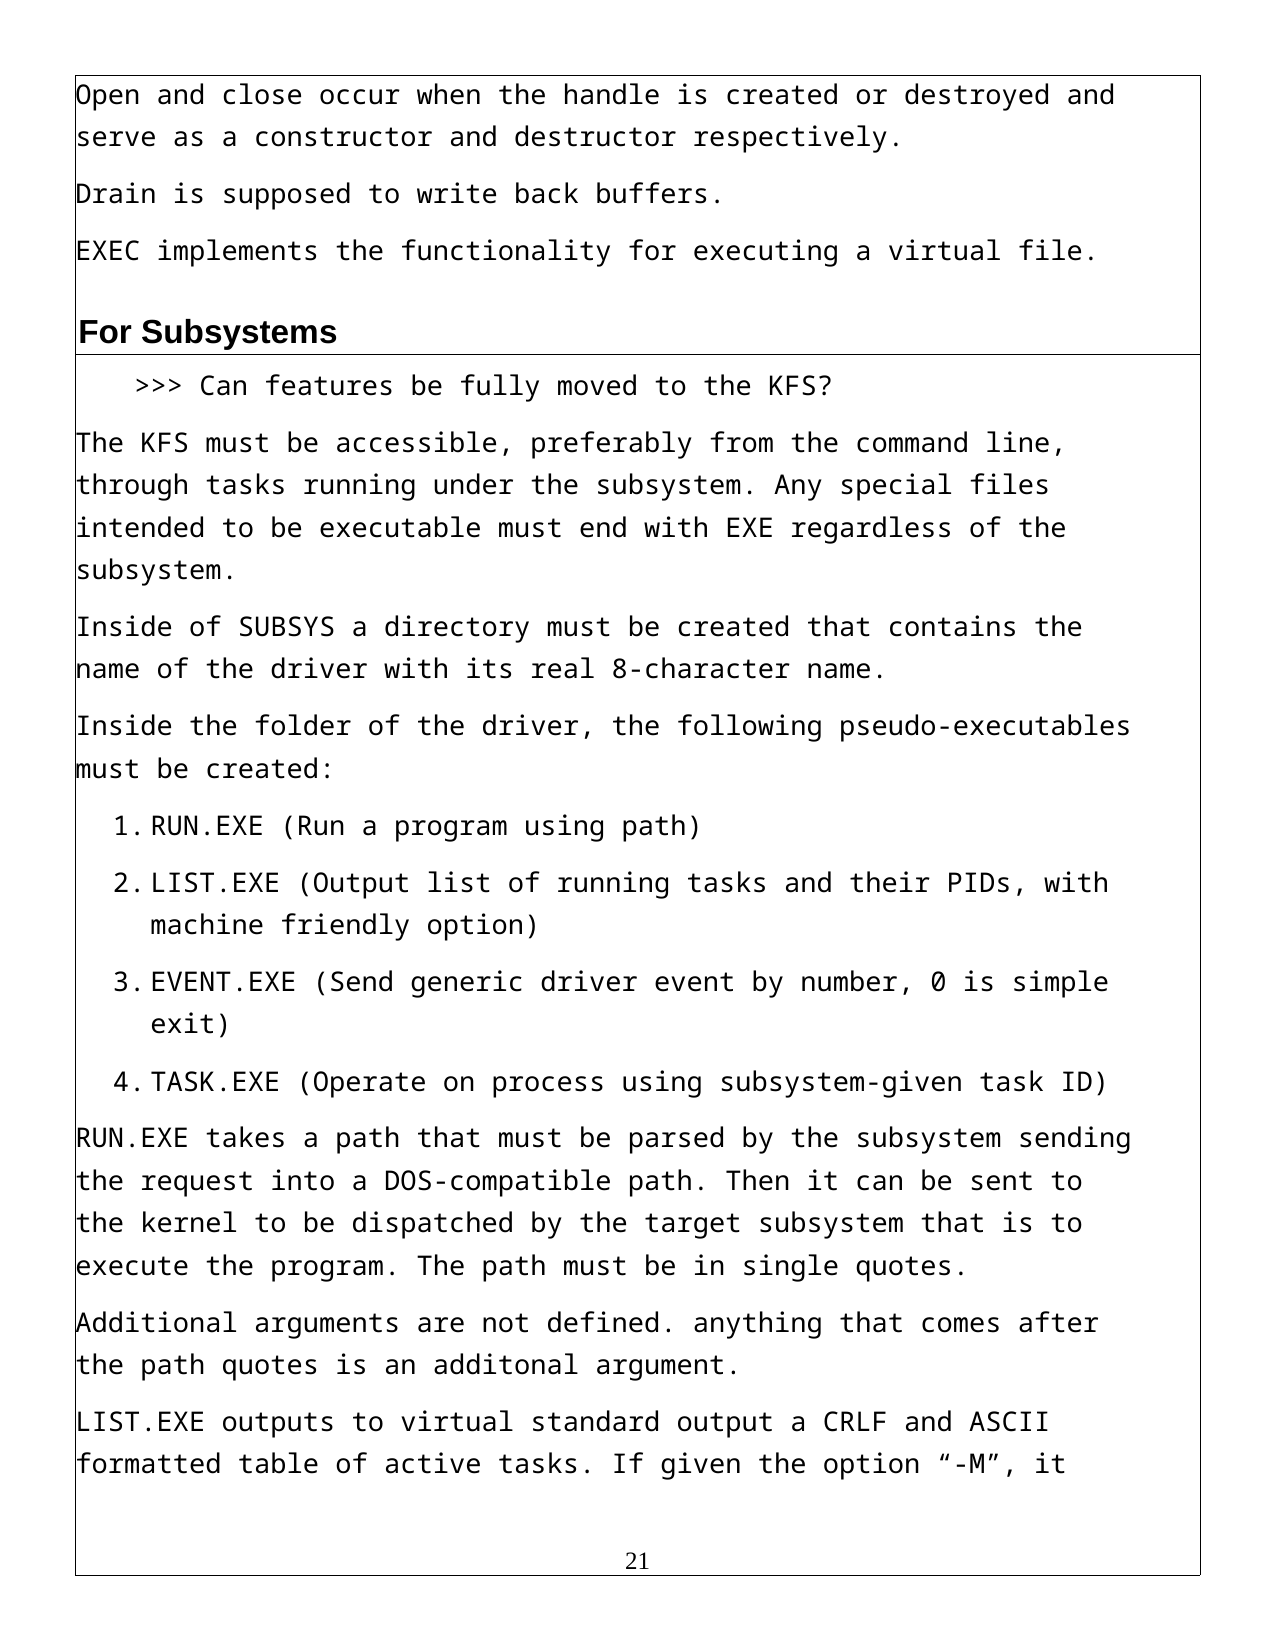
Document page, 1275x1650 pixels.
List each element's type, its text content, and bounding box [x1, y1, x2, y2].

list RUN.EXE (Run a program using path) [113, 806, 1200, 843]
text >>> Can features be fully moved to the KFS? [134, 366, 1141, 403]
list EXEC implements the functionality for executing a virtual file. [76, 231, 1141, 268]
text The KFS must be accessible, preferably from the command line, through tasks running under the subsystem. Any special files intended to be executable must end with EXE regardless of the subsystem. [76, 423, 1141, 587]
text Additional arguments are not defined. anything that comes after the path quotes is an additonal argument. [76, 1303, 1141, 1382]
list TASK.EXE (Operate on process using subsystem-given task ID) [113, 1062, 1200, 1099]
list Open and close occur when the handle is created or destroyed and serve as a constructor and destructor respectively. [76, 76, 1141, 154]
text Inside of SUBSYS a directory must be created that contains the name of the driver with its real 8-character name. [76, 607, 1141, 687]
text LIST.EXE outputs to virtual standard output a CRLF and ASCII formatted table of active tasks. If given the option “-M”, it [76, 1402, 1141, 1482]
list LIST.EXE (Output list of running tasks and their PIDs, with machine friendly option) [113, 863, 1200, 942]
text RUN.EXE takes a path that must be parsed by the subsystem sending the request into a DOS-compatible path. Then it can be sent to the kernel to be dispatched by the target subsystem that is to execute the program. The path must be in single quotes. [76, 1119, 1141, 1283]
subtitle For Subsystems [76, 309, 1200, 354]
text Inside the folder of the driver, the following pseudo-executables must be created: [76, 707, 1141, 786]
list Drain is supposed to write back buffers. [76, 174, 1141, 211]
list EVENT.EXE (Send generic driver event by number, 0 is simple exit) [113, 963, 1200, 1042]
